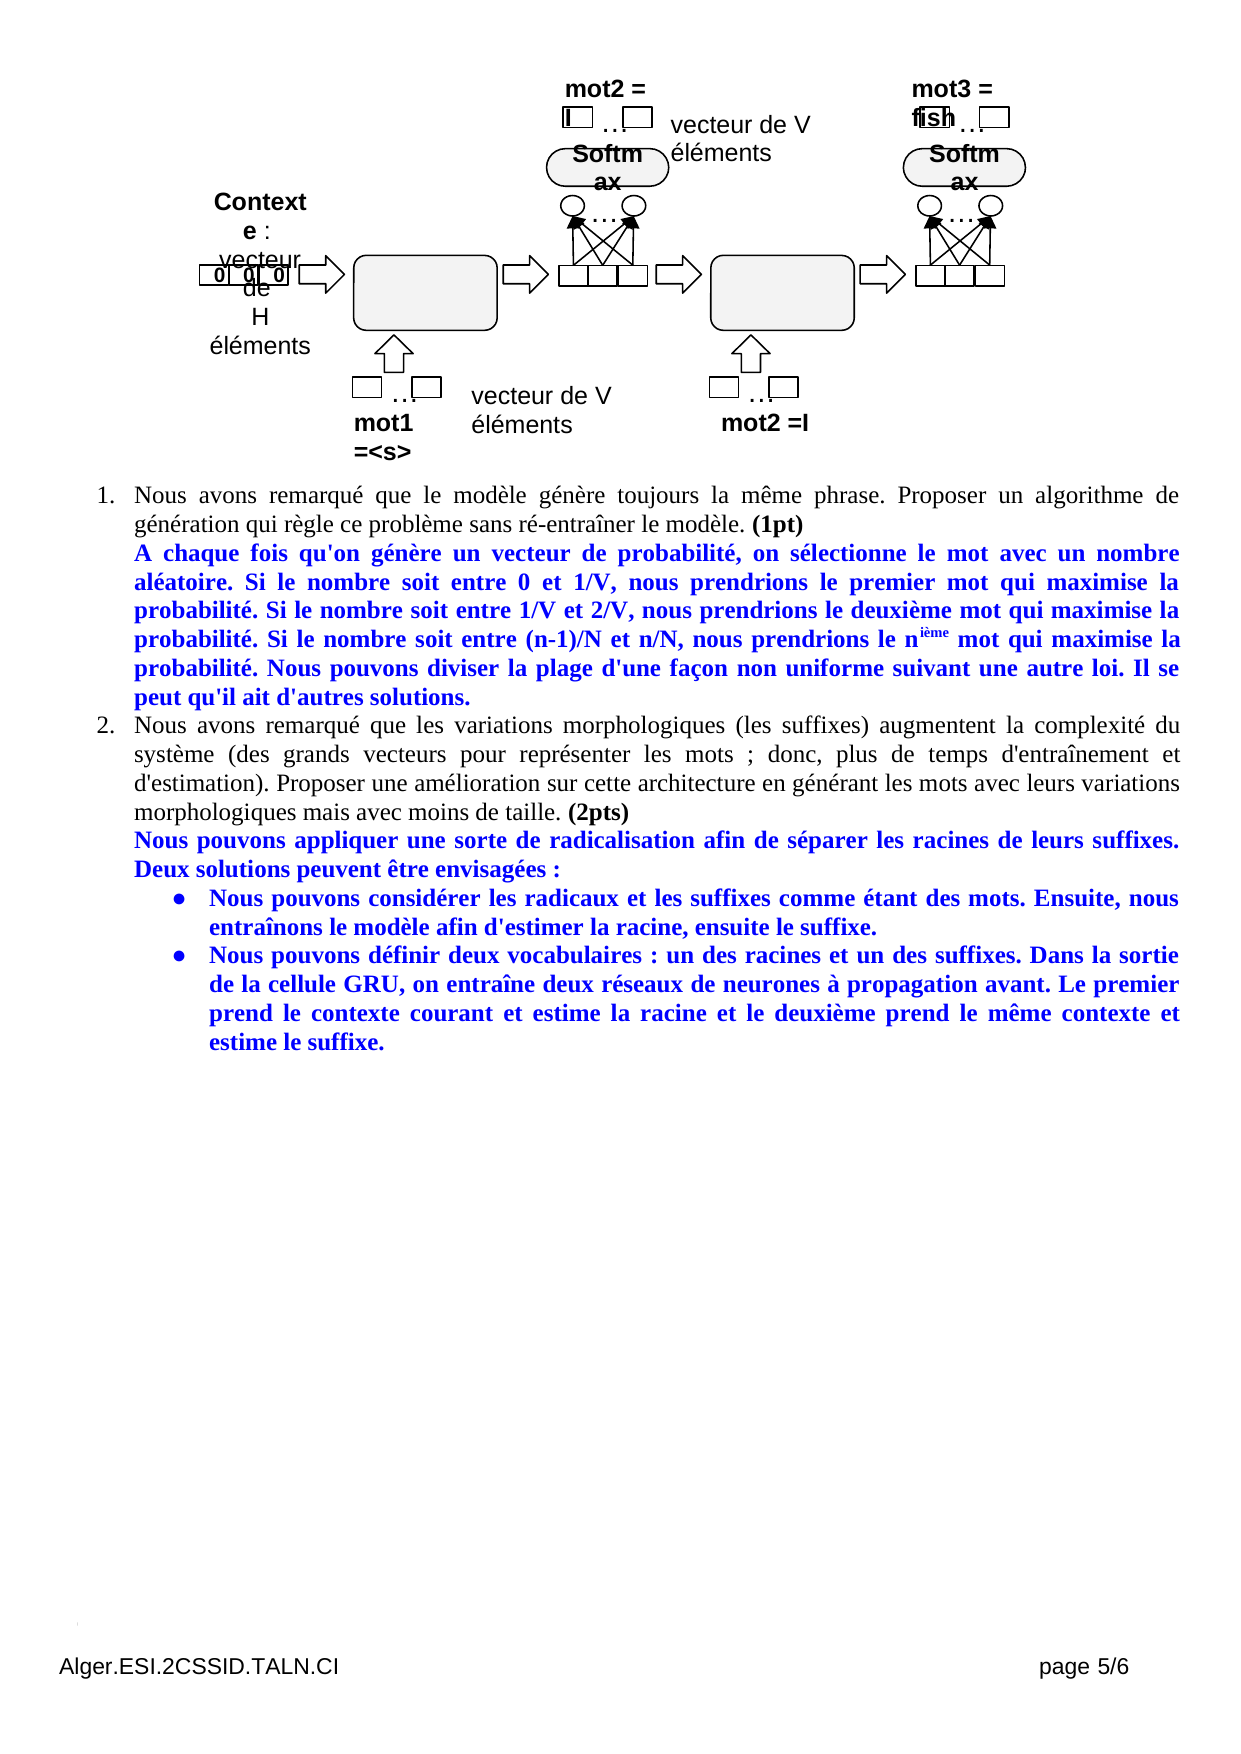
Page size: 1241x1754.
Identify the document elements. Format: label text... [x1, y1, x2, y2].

list Nous avons remarqué que les variations morphologiques (les suffixes) augmentent la complexité du système (des grands vecteurs pour représenter les mots ; donc, plus de temps d'entraînement et d'estimation). Proposer une amélioration sur cette architecture en générant les mots avec leurs variations morphologiques mais avec moins de taille. (2pts) [96, 711, 1181, 826]
list Nous pouvons définir deux vocabulaires : un des racines et un des suffixes. Dans la sortie de la cellule GRU, on entraîne deux réseaux de neurones à propagation avant. Le premier prend le contexte courant et estime la racine et le deuxième prend le même contexte et estime le suffixe. [171, 941, 1181, 1056]
text A chaque fois qu'on génère un vecteur de probabilité, on sélectionne le mot avec un nombre aléatoire. Si le nombre soit entre 0 et 1/V, nous prendrions le premier mot qui maximise la probabilité. Si le nombre soit entre 1/V et 2/V, nous prendrions le deuxième mot qui maximise la probabilité. Si le nombre soit entre (n-1)/N et n/N, nous prendrions le nième mot qui maximise la probabilité. Nous pouvons diviser la plage d'une façon non uniforme suivant une autre loi. Il se peut qu'il ait d'autres solutions. [134, 538, 1181, 711]
text Nous pouvons appliquer une sorte de radicalisation afin de séparer les racines de leurs suffixes. Deux solutions peuvent être envisagées : [134, 826, 1181, 883]
list Nous avons remarqué que le modèle génère toujours la même phrase. Proposer un algorithme de génération qui règle ce problème sans ré-entraîner le modèle. (1pt) [96, 481, 1181, 538]
list Nous pouvons considérer les radicaux et les suffixes comme étant des mots. Ensuite, nous entraînons le modèle afin d'estimer la racine, ensuite le suffixe. [171, 883, 1181, 941]
